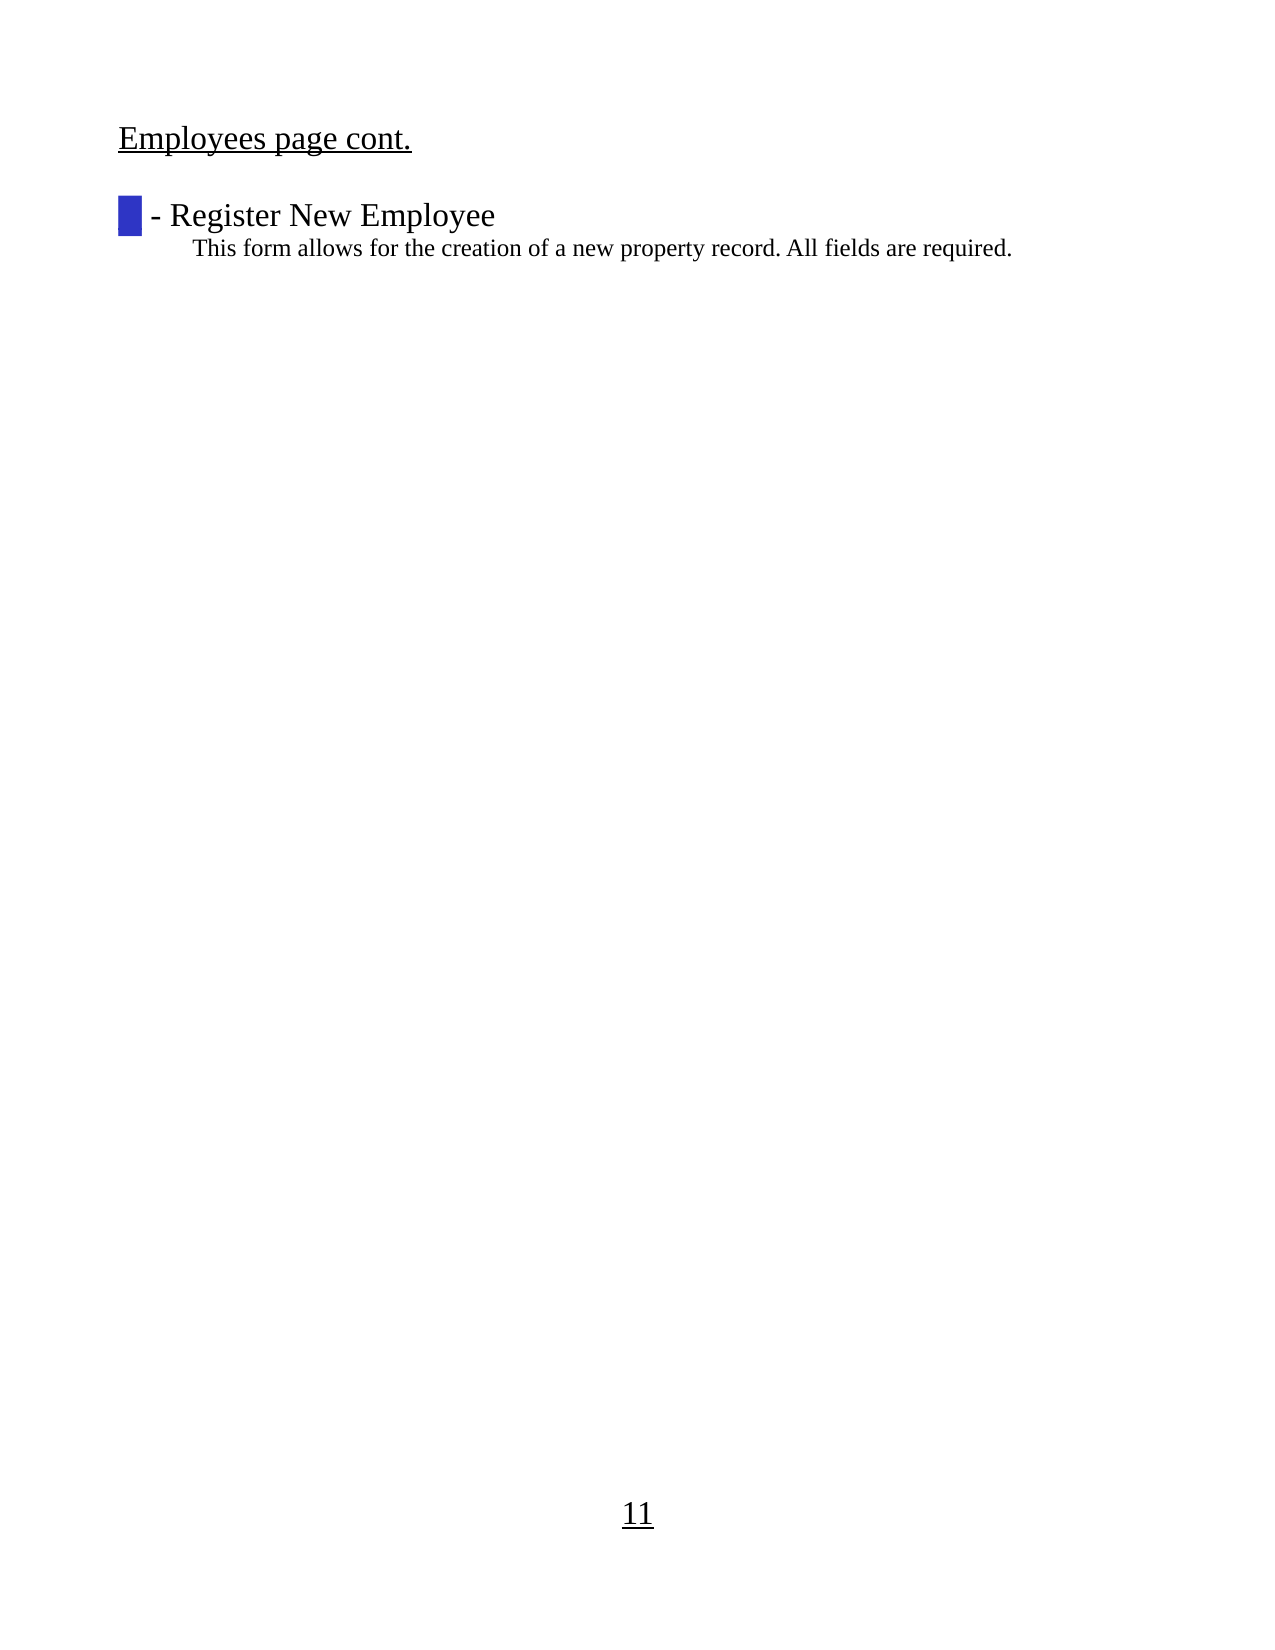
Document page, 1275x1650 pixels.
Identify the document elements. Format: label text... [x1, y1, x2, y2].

text Employees page cont. [118, 118, 1157, 156]
text This form allows for the creation of a new property record. All fields are required. [118, 233, 1157, 262]
text █ - Register New Employee [118, 195, 1157, 233]
